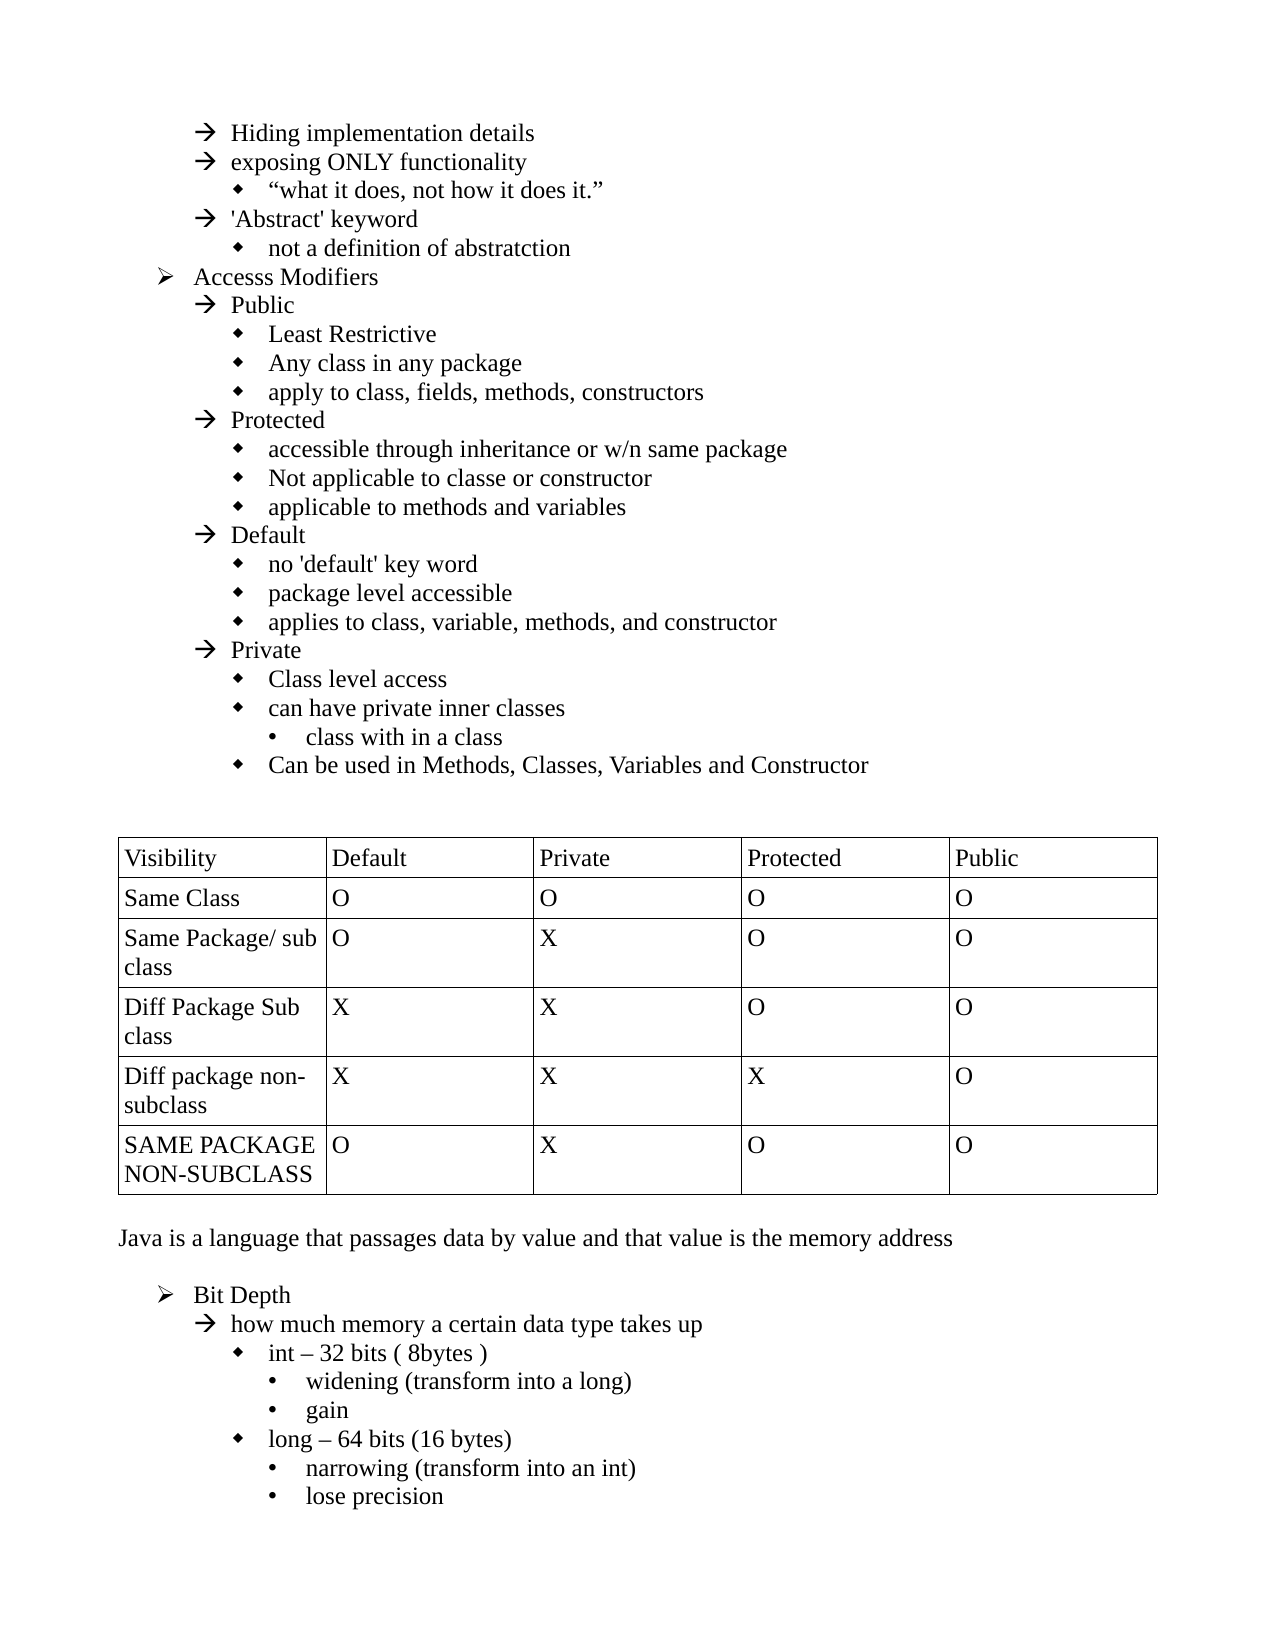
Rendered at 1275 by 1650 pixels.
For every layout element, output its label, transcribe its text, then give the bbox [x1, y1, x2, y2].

list Any class in any package [231, 348, 1157, 377]
list apply to class, fields, methods, constructors [231, 377, 1157, 406]
list long – 64 bits (16 bytes) [231, 1424, 1157, 1453]
table_cell X [534, 988, 741, 1056]
list narrowing (transform into an int) [268, 1453, 1157, 1481]
list Class level access [231, 664, 1157, 693]
table_header Private [534, 838, 741, 877]
list lose precision [268, 1481, 1157, 1510]
list Least Restrictive [231, 319, 1157, 348]
table_cell X [327, 1057, 533, 1125]
table_cell O [327, 919, 533, 987]
table_cell O [950, 988, 1157, 1056]
list int – 32 bits ( 8bytes ) [231, 1338, 1157, 1366]
list 'Abstract' keyword [193, 204, 1157, 233]
list Hiding implementation details [193, 118, 1157, 147]
table_cell O [327, 1126, 533, 1194]
table_cell X [534, 1126, 741, 1194]
list class with in a class [268, 722, 1157, 751]
table_cell O [950, 919, 1157, 987]
list accessible through inheritance or w/n same package [231, 434, 1157, 463]
table_cell Same Class [119, 878, 326, 917]
table_header Visibility [119, 838, 326, 877]
table_cell O [742, 878, 949, 917]
table_cell O [327, 878, 533, 917]
list package level accessible [231, 578, 1157, 607]
table_cell O [950, 1057, 1157, 1125]
table_cell O [534, 878, 741, 917]
list Bit Depth [156, 1280, 1157, 1309]
table_cell O [742, 988, 949, 1056]
table_cell O [742, 1126, 949, 1194]
list Default [193, 521, 1157, 549]
list how much memory a certain data type takes up [193, 1309, 1157, 1338]
list Private [193, 636, 1157, 664]
table_cell O [950, 878, 1157, 917]
table_cell X [327, 988, 533, 1056]
list Can be used in Methods, Classes, Variables and Constructor [231, 751, 1157, 779]
table_cell Same Package/ sub class [119, 919, 326, 987]
list Protected [193, 406, 1157, 434]
list exposing ONLY functionality [193, 147, 1157, 176]
list applies to class, variable, methods, and constructor [231, 607, 1157, 636]
table_cell O [950, 1126, 1157, 1194]
table_header Default [327, 838, 533, 877]
table_cell Diff Package Sub class [119, 988, 326, 1056]
table_cell X [534, 1057, 741, 1125]
list no 'default' key word [231, 549, 1157, 578]
list Accesss Modifiers [156, 262, 1157, 291]
table_cell SAME PACKAGE NON-SUBCLASS [119, 1126, 326, 1194]
table_header Protected [742, 838, 949, 877]
table_cell O [742, 919, 949, 987]
list Public [193, 291, 1157, 319]
list widening (transform into a long) [268, 1366, 1157, 1395]
table_cell X [534, 919, 741, 987]
list can have private inner classes [231, 693, 1157, 722]
table_header Public [950, 838, 1157, 877]
text Java is a language that passages data by value and that value is the memory address [118, 1223, 1157, 1251]
table_cell Diff package non-subclass [119, 1057, 326, 1125]
list “what it does, not how it does it.” [231, 176, 1157, 204]
list Not applicable to classe or constructor [231, 463, 1157, 492]
list not a definition of abstratction [231, 233, 1157, 262]
list gain [268, 1395, 1157, 1424]
list applicable to methods and variables [231, 492, 1157, 521]
table_cell X [742, 1057, 949, 1125]
